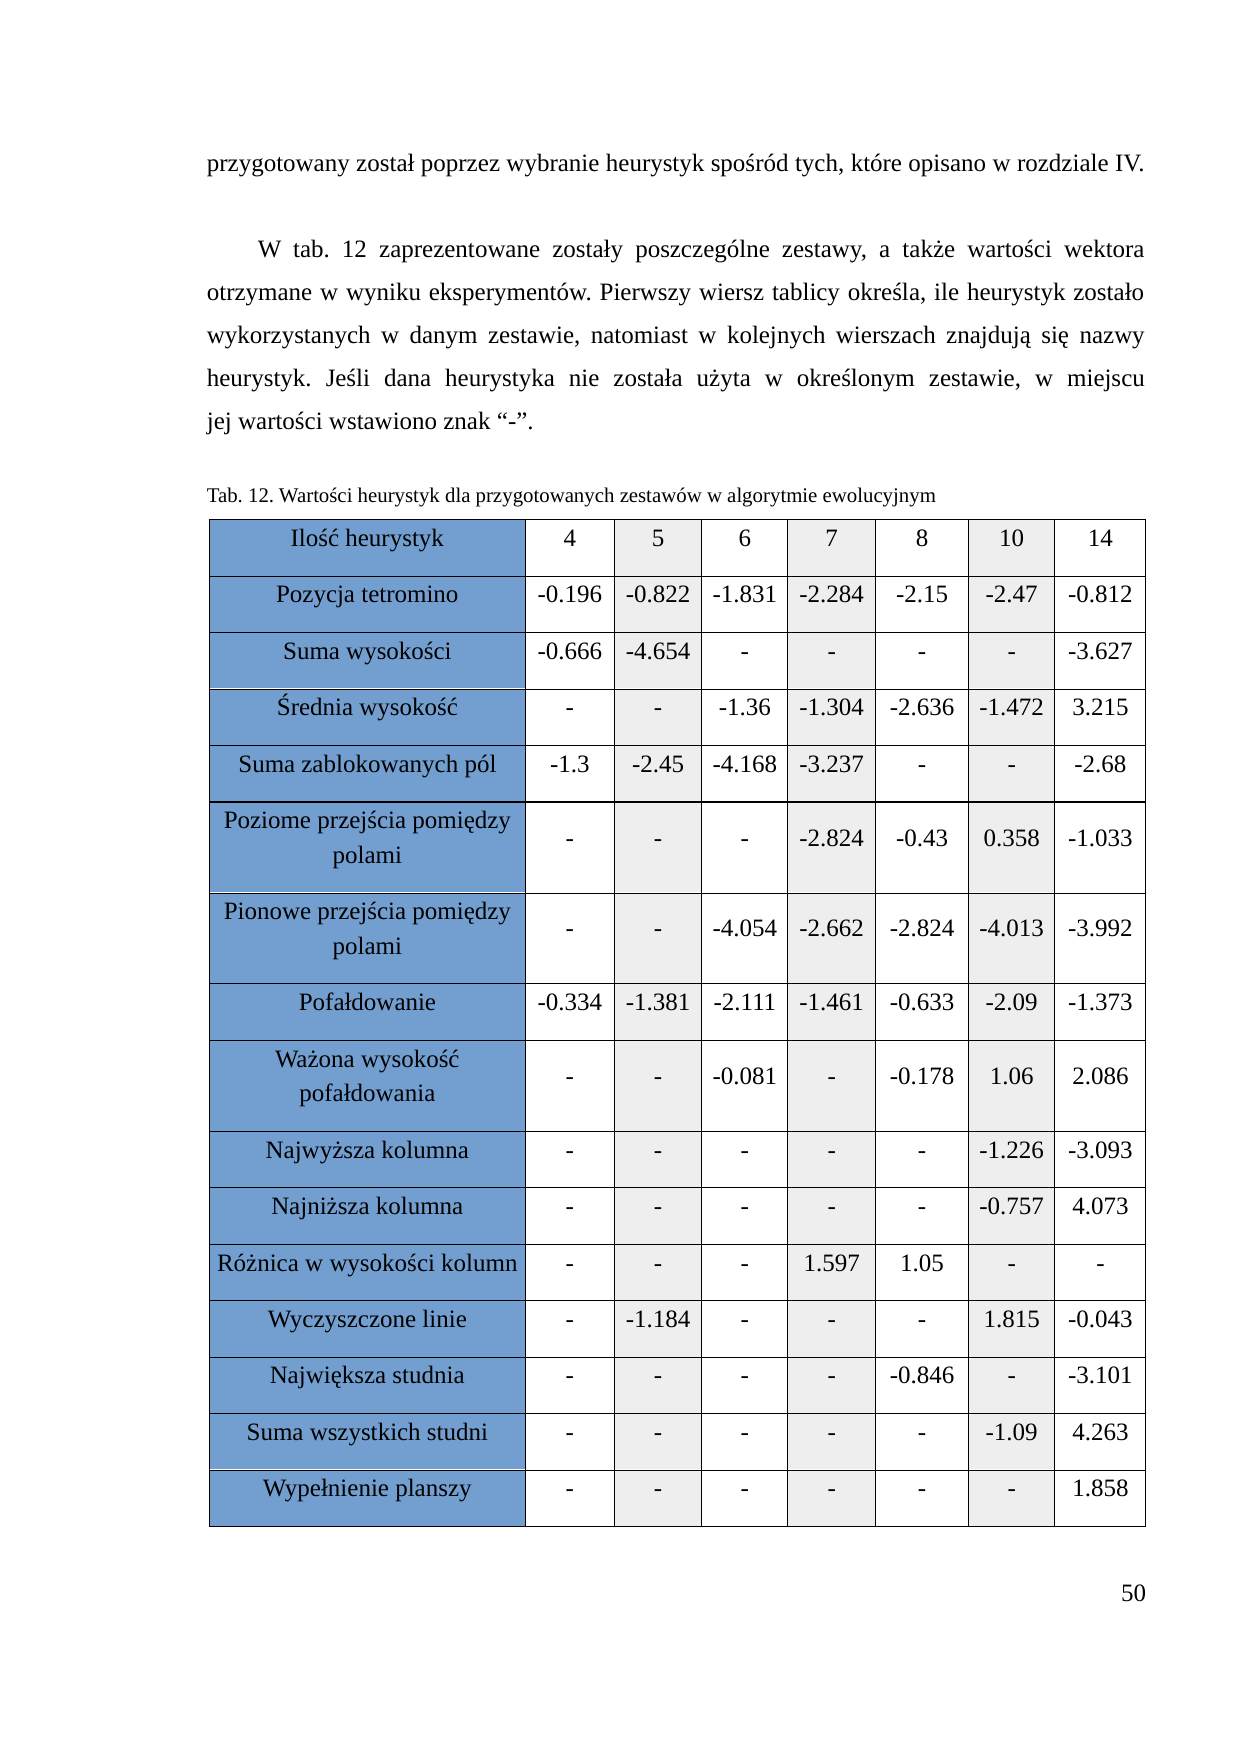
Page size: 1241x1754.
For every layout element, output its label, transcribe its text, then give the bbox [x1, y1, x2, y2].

table_cell - [788, 1188, 875, 1244]
table_cell 3.215 [1055, 690, 1145, 745]
table_header 4 [526, 520, 614, 576]
table_cell -1.09 [969, 1414, 1054, 1469]
table_cell - [876, 1471, 968, 1526]
table_cell -1.184 [615, 1301, 701, 1357]
table_cell - [702, 1301, 787, 1357]
table_cell 2.086 [1055, 1041, 1145, 1131]
table_cell -2.15 [876, 577, 968, 632]
table_cell -1.373 [1055, 984, 1145, 1040]
table_cell - [876, 1301, 968, 1357]
table_cell -4.168 [702, 746, 787, 801]
table_cell -2.662 [788, 894, 875, 983]
table_cell - [615, 1358, 701, 1413]
table_cell - [526, 1301, 614, 1357]
table_header 10 [969, 520, 1054, 576]
table_cell -0.633 [876, 984, 968, 1040]
table_header 6 [702, 520, 787, 576]
table_cell - [702, 633, 787, 688]
table_cell 1.05 [876, 1245, 968, 1300]
table_cell - [969, 1471, 1054, 1526]
table_cell - [526, 1414, 614, 1469]
table_header 7 [788, 520, 875, 576]
table_cell - [615, 803, 701, 892]
table_cell Pofałdowanie [210, 984, 525, 1040]
table_cell - [615, 894, 701, 983]
table_cell - [526, 1245, 614, 1300]
table_cell -2.09 [969, 984, 1054, 1040]
table_cell - [788, 1414, 875, 1469]
table_cell -1.3 [526, 746, 614, 801]
table_cell -0.822 [615, 577, 701, 632]
table_cell -0.043 [1055, 1301, 1145, 1357]
table_cell - [788, 1041, 875, 1131]
table_cell - [788, 1471, 875, 1526]
table_cell - [788, 1132, 875, 1187]
table_cell -3.101 [1055, 1358, 1145, 1413]
table_cell -2.47 [969, 577, 1054, 632]
table_cell -4.654 [615, 633, 701, 688]
table_cell - [615, 1245, 701, 1300]
table_cell - [702, 1188, 787, 1244]
table_cell -3.992 [1055, 894, 1145, 983]
table_cell 0.358 [969, 803, 1054, 892]
table_cell -0.757 [969, 1188, 1054, 1244]
table_cell -0.081 [702, 1041, 787, 1131]
table_cell - [876, 1188, 968, 1244]
table_cell -0.334 [526, 984, 614, 1040]
table_cell - [526, 1188, 614, 1244]
table_cell - [526, 1358, 614, 1413]
table_cell - [615, 1041, 701, 1131]
text przygotowany został poprzez wybranie heurystyk spośród tych, które opisano w rozdziale IV. W tab. 12 zaprezentowane zostały poszczególne zestawy, a także wartości wektora otrzymane w wyniku eksperymentów. Pierwszy wiersz tablicy określa, ile heurystyk zostało wykorzystanych w danym zestawie, natomiast w kolejnych wierszach znajdują się nazwy heurystyk. Jeśli dana heurystyka nie została użyta w określonym zestawie, w miejscu jej wartości wstawiono znak “-”. [207, 148, 1146, 435]
table_cell -1.304 [788, 690, 875, 745]
table_cell -2.284 [788, 577, 875, 632]
table_cell - [702, 1471, 787, 1526]
table_cell - [615, 1414, 701, 1469]
table_cell - [969, 746, 1054, 801]
table_cell - [526, 1471, 614, 1526]
table_cell 4.263 [1055, 1414, 1145, 1469]
table_cell Pozycja tetromino [210, 577, 525, 632]
table_cell - [615, 1132, 701, 1187]
table_cell 1.815 [969, 1301, 1054, 1357]
table_cell - [876, 633, 968, 688]
table_cell Wyczyszczone linie [210, 1301, 525, 1357]
table_cell -1.381 [615, 984, 701, 1040]
table_cell - [702, 1414, 787, 1469]
table_cell - [876, 1414, 968, 1469]
table_cell Suma wszystkich studni [210, 1414, 525, 1469]
table_cell 4.073 [1055, 1188, 1145, 1244]
table_cell -1.226 [969, 1132, 1054, 1187]
table_cell - [526, 803, 614, 892]
table_cell -0.666 [526, 633, 614, 688]
table_header Ilość heurystyk [210, 520, 525, 576]
table_cell - [969, 1245, 1054, 1300]
table_header 5 [615, 520, 701, 576]
table_cell - [526, 690, 614, 745]
table_cell -3.627 [1055, 633, 1145, 688]
table_cell - [615, 1471, 701, 1526]
table_cell - [702, 803, 787, 892]
table_cell - [1055, 1245, 1145, 1300]
table_cell -0.846 [876, 1358, 968, 1413]
table_cell - [788, 633, 875, 688]
table_cell - [876, 1132, 968, 1187]
table_cell -0.196 [526, 577, 614, 632]
table_cell Najwyższa kolumna [210, 1132, 525, 1187]
table_cell Najniższa kolumna [210, 1188, 525, 1244]
table_cell -2.68 [1055, 746, 1145, 801]
table_cell -1.36 [702, 690, 787, 745]
table_cell - [526, 1132, 614, 1187]
table_cell - [526, 1041, 614, 1131]
table_header 8 [876, 520, 968, 576]
table_cell -1.831 [702, 577, 787, 632]
table_cell - [788, 1301, 875, 1357]
table_cell - [526, 894, 614, 983]
table_cell 1.597 [788, 1245, 875, 1300]
table_cell -2.824 [788, 803, 875, 892]
table_cell -1.033 [1055, 803, 1145, 892]
table_cell Pionowe przejścia pomiędzy polami [210, 894, 525, 983]
table_cell Największa studnia [210, 1358, 525, 1413]
table_cell - [969, 1358, 1054, 1413]
table_header 14 [1055, 520, 1145, 576]
table_cell - [876, 746, 968, 801]
table_cell -4.013 [969, 894, 1054, 983]
table_cell -2.636 [876, 690, 968, 745]
text Tab. 12. Wartości heurystyk dla przygotowanych zestawów w algorytmie ewolucyjnym [207, 483, 1146, 507]
table_cell -3.237 [788, 746, 875, 801]
table_cell 1.06 [969, 1041, 1054, 1131]
table_cell 1.858 [1055, 1471, 1145, 1526]
table_cell -0.812 [1055, 577, 1145, 632]
table_cell Różnica w wysokości kolumn [210, 1245, 525, 1300]
table_cell Wypełnienie planszy [210, 1471, 525, 1526]
table_cell - [615, 690, 701, 745]
table_cell -1.461 [788, 984, 875, 1040]
table_cell Średnia wysokość [210, 690, 525, 745]
table_cell -1.472 [969, 690, 1054, 745]
table_cell -2.824 [876, 894, 968, 983]
table_cell Suma zablokowanych pól [210, 746, 525, 801]
table_cell - [615, 1188, 701, 1244]
table_cell -3.093 [1055, 1132, 1145, 1187]
table_cell -0.43 [876, 803, 968, 892]
table_cell - [702, 1358, 787, 1413]
table_cell -0.178 [876, 1041, 968, 1131]
table_cell -2.111 [702, 984, 787, 1040]
table_cell Ważona wysokość pofałdowania [210, 1041, 525, 1131]
table_cell - [969, 633, 1054, 688]
table_cell Poziome przejścia pomiędzy polami [210, 803, 525, 892]
table_cell - [702, 1132, 787, 1187]
table_cell - [702, 1245, 787, 1300]
table_cell -4.054 [702, 894, 787, 983]
table_cell Suma wysokości [210, 633, 525, 688]
table_cell - [788, 1358, 875, 1413]
table_cell -2.45 [615, 746, 701, 801]
